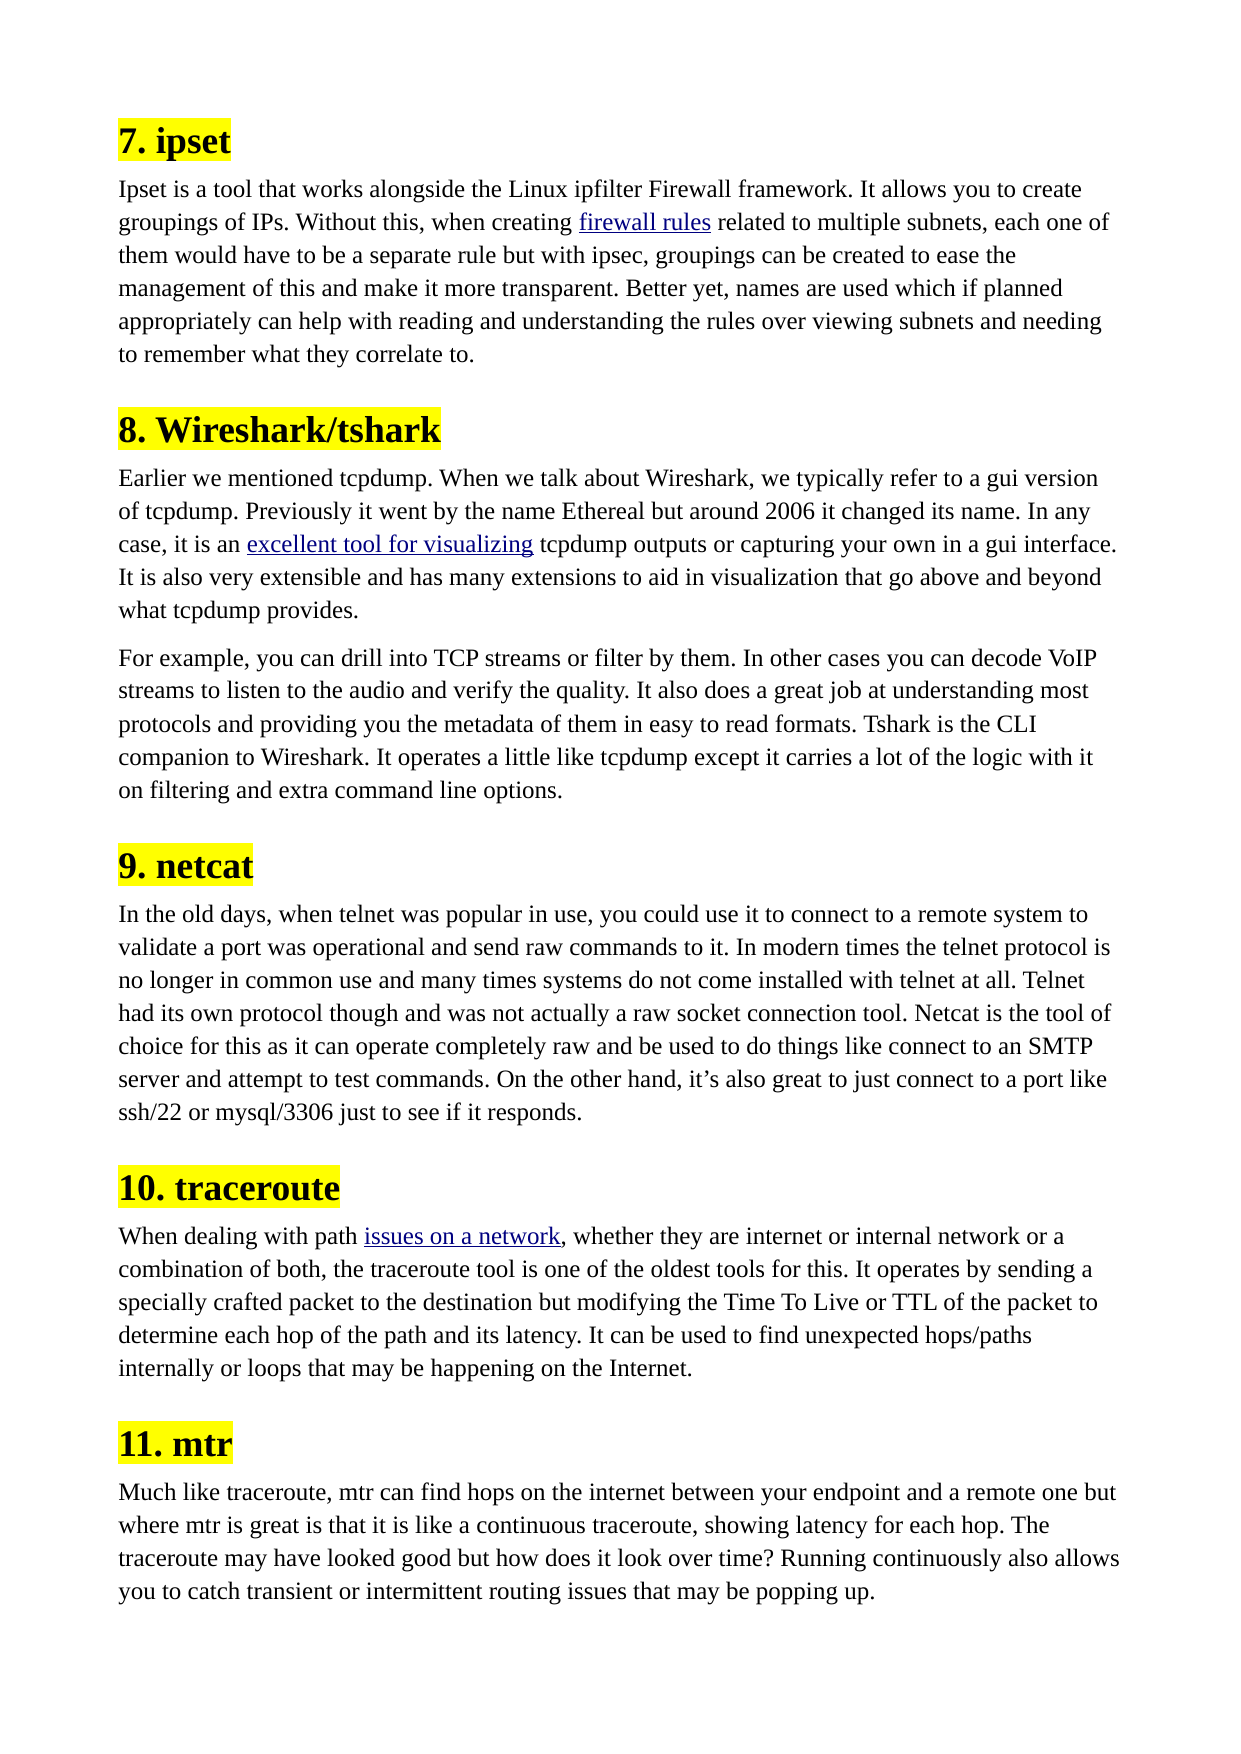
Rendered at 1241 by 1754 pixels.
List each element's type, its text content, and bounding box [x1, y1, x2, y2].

text Much like traceroute, mtr can find hops on the internet between your endpoint and a remote one but where mtr is great is that it is like a continuous traceroute, showing latency for each hop. The traceroute may have looked good but how does it look over time? Running continuously also allows you to catch transient or intermittent routing issues that may be popping up. [118, 1477, 1122, 1605]
text For example, you can drill into TCP streams or filter by them. In other cases you can decode VoIP streams to listen to the audio and verify the quality. It also does a great job at understanding most protocols and providing you the metadata of them in easy to read formats. Tshark is the CLI companion to Wireshark. It operates a little like tcpdump except it carries a lot of the logic with it on filtering and extra command line options. [118, 643, 1122, 803]
text Ipset is a tool that works alongside the Linux ipfilter Firewall framework. It allows you to create groupings of IPs. Without this, when creating firewall rules related to multiple subnets, each one of them would have to be a separate rule but with ipsec, groupings can be created to ease the management of this and make it more transparent. Better yet, names are used which if planned appropriately can help with reading and understanding the rules over viewing subnets and needing to remember what they correlate to. [118, 174, 1122, 368]
text Earlier we mentioned tcpdump. When we talk about Wireshark, we typically refer to a gui version of tcpdump. Previously it went by the name Ethereal but around 2006 it changed its name. In any case, it is an excellent tool for visualizing tcpdump outputs or capturing your own in a gui interface. It is also very extensible and has many extensions to aid in visualization that go above and beyond what tcpdump provides. [118, 463, 1122, 624]
subtitle 10. traceroute [118, 1165, 1122, 1208]
subtitle 9. netcat [118, 843, 1122, 886]
text In the old days, when telnet was popular in use, you could use it to connect to a remote system to validate a port was operational and send raw commands to it. In modern times the telnet protocol is no longer in common use and many times systems do not come installed with telnet at all. Telnet had its own protocol though and was not actually a raw socket connection tool. Netcat is the tool of choice for this as it can operate completely raw and be used to do things like connect to an SMTP server and attempt to test commands. On the other hand, it’s also great to just connect to a port like ssh/22 or mysql/3306 just to see if it responds. [118, 899, 1122, 1126]
subtitle 7. ipset [118, 118, 1122, 161]
text When dealing with path issues on a network, whether they are internet or internal network or a combination of both, the traceroute tool is one of the oldest tools for this. It operates by sending a specially crafted packet to the destination but modifying the Time To Live or TTL of the packet to determine each hop of the path and its latency. It can be used to find unexpected hops/paths internally or loops that may be happening on the Internet. [118, 1221, 1122, 1382]
subtitle 11. mtr [118, 1421, 1122, 1464]
subtitle 8. Wireshark/tshark [118, 407, 1122, 450]
